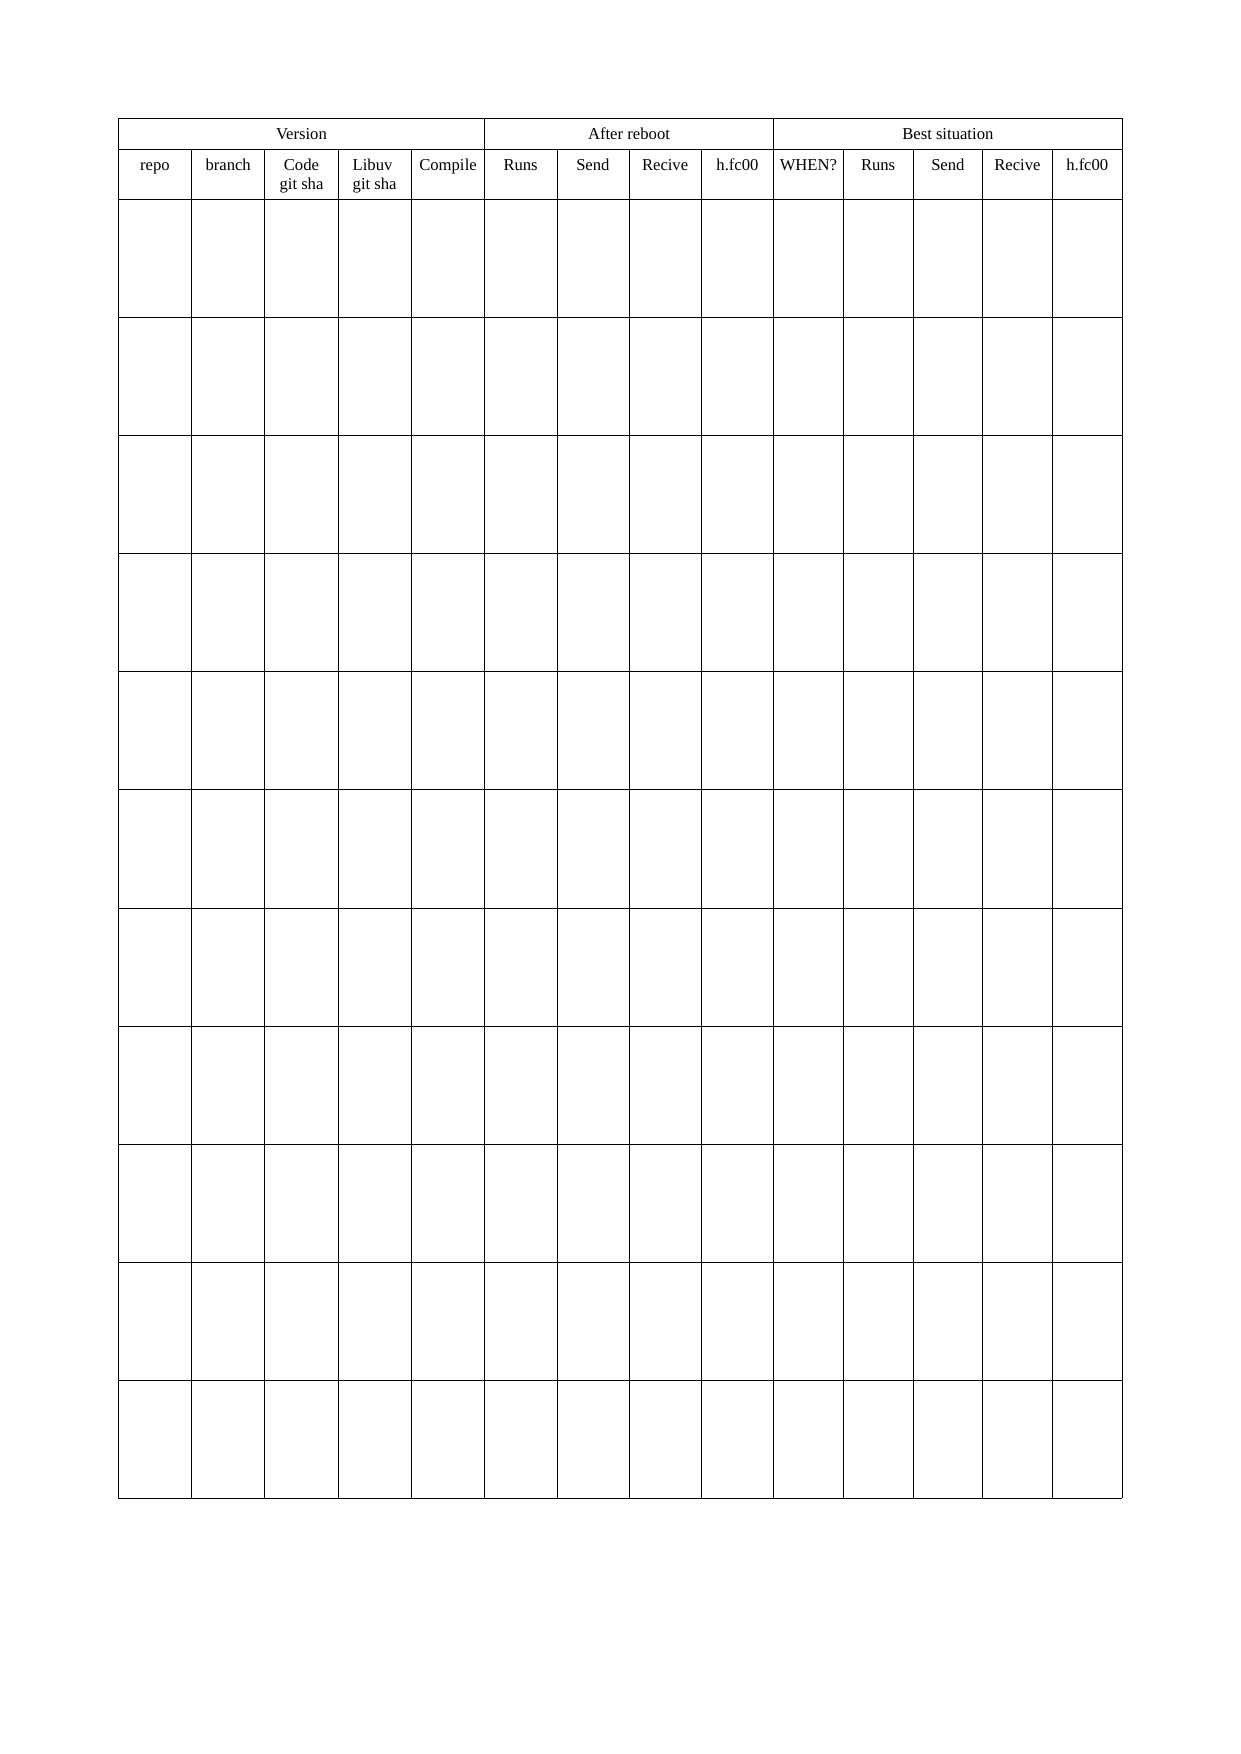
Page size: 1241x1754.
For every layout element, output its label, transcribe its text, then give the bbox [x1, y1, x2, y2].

table_cell Send [558, 150, 629, 199]
table_cell [630, 436, 701, 553]
table_cell [1053, 672, 1122, 789]
table_cell [558, 200, 629, 317]
table_cell [192, 318, 264, 435]
table_cell [265, 1027, 338, 1144]
table_cell [265, 790, 338, 907]
table_cell [485, 436, 557, 553]
table_cell [485, 672, 557, 789]
table_cell [558, 1145, 629, 1262]
table_cell [1053, 1027, 1122, 1144]
table_cell [774, 1381, 843, 1498]
table_cell Runs [485, 150, 557, 199]
table_cell [412, 436, 484, 553]
table_cell [844, 1145, 913, 1262]
table_cell [702, 909, 773, 1026]
table_cell [558, 909, 629, 1026]
table_cell [1053, 554, 1122, 671]
table_cell [844, 1381, 913, 1498]
table_cell [983, 1263, 1052, 1380]
table_cell [192, 790, 264, 907]
table_cell [119, 790, 191, 907]
table_cell [702, 200, 773, 317]
table_cell [630, 200, 701, 317]
table_cell [630, 318, 701, 435]
table_cell [914, 790, 982, 907]
table_cell [630, 1263, 701, 1380]
table_cell [702, 1027, 773, 1144]
table_cell h.fc00 [702, 150, 773, 199]
table_cell [914, 1263, 982, 1380]
table_header After reboot [485, 119, 773, 149]
table_cell [914, 672, 982, 789]
table_cell [630, 909, 701, 1026]
table_cell [1053, 200, 1122, 317]
table_cell [1053, 790, 1122, 907]
table_cell [192, 672, 264, 789]
table_cell [558, 790, 629, 907]
table_cell [119, 554, 191, 671]
table_cell [192, 1381, 264, 1498]
table_cell [412, 1381, 484, 1498]
table_cell [774, 790, 843, 907]
table_cell [192, 1263, 264, 1380]
table_cell h.fc00 [1053, 150, 1122, 199]
table_cell [558, 318, 629, 435]
table_cell [119, 436, 191, 553]
table_cell [774, 554, 843, 671]
table_cell [774, 909, 843, 1026]
table_cell [1053, 1145, 1122, 1262]
table_cell [485, 1381, 557, 1498]
table_cell [983, 554, 1052, 671]
table_cell Libuv git sha [339, 150, 411, 199]
table_cell branch [192, 150, 264, 199]
table_cell [339, 790, 411, 907]
table_cell [630, 1027, 701, 1144]
table_cell [265, 554, 338, 671]
table_cell [1053, 1263, 1122, 1380]
table_cell [339, 200, 411, 317]
table_cell [844, 200, 913, 317]
table_cell [702, 790, 773, 907]
table_cell [339, 909, 411, 1026]
table_cell Runs [844, 150, 913, 199]
table_cell [983, 200, 1052, 317]
table_cell [558, 554, 629, 671]
table_cell [702, 436, 773, 553]
table_cell [844, 909, 913, 1026]
table_cell [558, 1027, 629, 1144]
table_header Best situation [774, 119, 1122, 149]
table_cell [914, 200, 982, 317]
table_cell [1053, 909, 1122, 1026]
table_cell [412, 554, 484, 671]
table_cell [844, 554, 913, 671]
table_cell [914, 554, 982, 671]
table_cell [630, 554, 701, 671]
table_cell [983, 318, 1052, 435]
table_cell [774, 1263, 843, 1380]
table_cell [702, 1381, 773, 1498]
table_cell repo [119, 150, 191, 199]
table_cell [485, 1145, 557, 1262]
table_cell [339, 318, 411, 435]
table_cell [485, 1027, 557, 1144]
table_cell [844, 436, 913, 553]
table_cell [630, 1145, 701, 1262]
table_cell [192, 200, 264, 317]
table_cell [630, 790, 701, 907]
table_cell [630, 1381, 701, 1498]
table_cell [412, 1027, 484, 1144]
table_cell [412, 790, 484, 907]
table_cell [265, 1381, 338, 1498]
table_cell [983, 1145, 1052, 1262]
table_cell [265, 1145, 338, 1262]
table_cell [339, 672, 411, 789]
table_cell [914, 1027, 982, 1144]
table_cell [844, 1027, 913, 1144]
table_cell [774, 1145, 843, 1262]
table_cell [119, 1381, 191, 1498]
table_cell [702, 318, 773, 435]
table_cell [265, 436, 338, 553]
table_cell [774, 200, 843, 317]
table_cell [412, 672, 484, 789]
table_cell [844, 318, 913, 435]
table_cell [412, 200, 484, 317]
table_cell [558, 1263, 629, 1380]
table_cell [265, 1263, 338, 1380]
table_cell [412, 909, 484, 1026]
table_cell [339, 1027, 411, 1144]
table_cell [119, 1145, 191, 1262]
table_cell [485, 1263, 557, 1380]
table_cell Code git sha [265, 150, 338, 199]
table_cell [485, 554, 557, 671]
table_cell Recive [630, 150, 701, 199]
table_cell [702, 1263, 773, 1380]
table_cell [774, 436, 843, 553]
table_cell [339, 554, 411, 671]
table_cell [192, 554, 264, 671]
table_cell [485, 200, 557, 317]
table_cell [485, 790, 557, 907]
table_cell [702, 554, 773, 671]
table_cell [774, 318, 843, 435]
table_cell [983, 1381, 1052, 1498]
table_cell [1053, 436, 1122, 553]
table_cell [485, 318, 557, 435]
table_cell [702, 672, 773, 789]
table_cell [412, 318, 484, 435]
table_cell [914, 318, 982, 435]
table_cell [339, 1263, 411, 1380]
table_cell [192, 436, 264, 553]
table_cell [339, 1145, 411, 1262]
table_cell [412, 1145, 484, 1262]
table_cell [983, 436, 1052, 553]
table_cell Compile [412, 150, 484, 199]
table_cell Recive [983, 150, 1052, 199]
table_cell [983, 672, 1052, 789]
table_cell [558, 436, 629, 553]
table_cell [558, 672, 629, 789]
table_cell [192, 1027, 264, 1144]
table_cell [914, 436, 982, 553]
table_cell Send [914, 150, 982, 199]
table_cell [265, 318, 338, 435]
table_cell [192, 909, 264, 1026]
table_cell [412, 1263, 484, 1380]
table_cell [630, 672, 701, 789]
table_cell [1053, 1381, 1122, 1498]
table_cell [558, 1381, 629, 1498]
table_cell [983, 1027, 1052, 1144]
table_cell [339, 436, 411, 553]
table_cell [774, 1027, 843, 1144]
table_cell [914, 1145, 982, 1262]
table_cell WHEN? [774, 150, 843, 199]
table_cell [983, 790, 1052, 907]
table_cell [119, 200, 191, 317]
table_cell [192, 1145, 264, 1262]
table_cell [1053, 318, 1122, 435]
table_cell [119, 1263, 191, 1380]
table_cell [983, 909, 1052, 1026]
table_cell [702, 1145, 773, 1262]
table_cell [265, 909, 338, 1026]
table_cell [844, 1263, 913, 1380]
table_cell [914, 909, 982, 1026]
table_cell [844, 672, 913, 789]
table_cell [119, 672, 191, 789]
table_cell [265, 672, 338, 789]
table_cell [119, 1027, 191, 1144]
table_cell [339, 1381, 411, 1498]
table_header Version [119, 119, 484, 149]
table_cell [774, 672, 843, 789]
table_cell [914, 1381, 982, 1498]
table_cell [265, 200, 338, 317]
table_cell [844, 790, 913, 907]
table_cell [119, 909, 191, 1026]
table_cell [119, 318, 191, 435]
table_cell [485, 909, 557, 1026]
